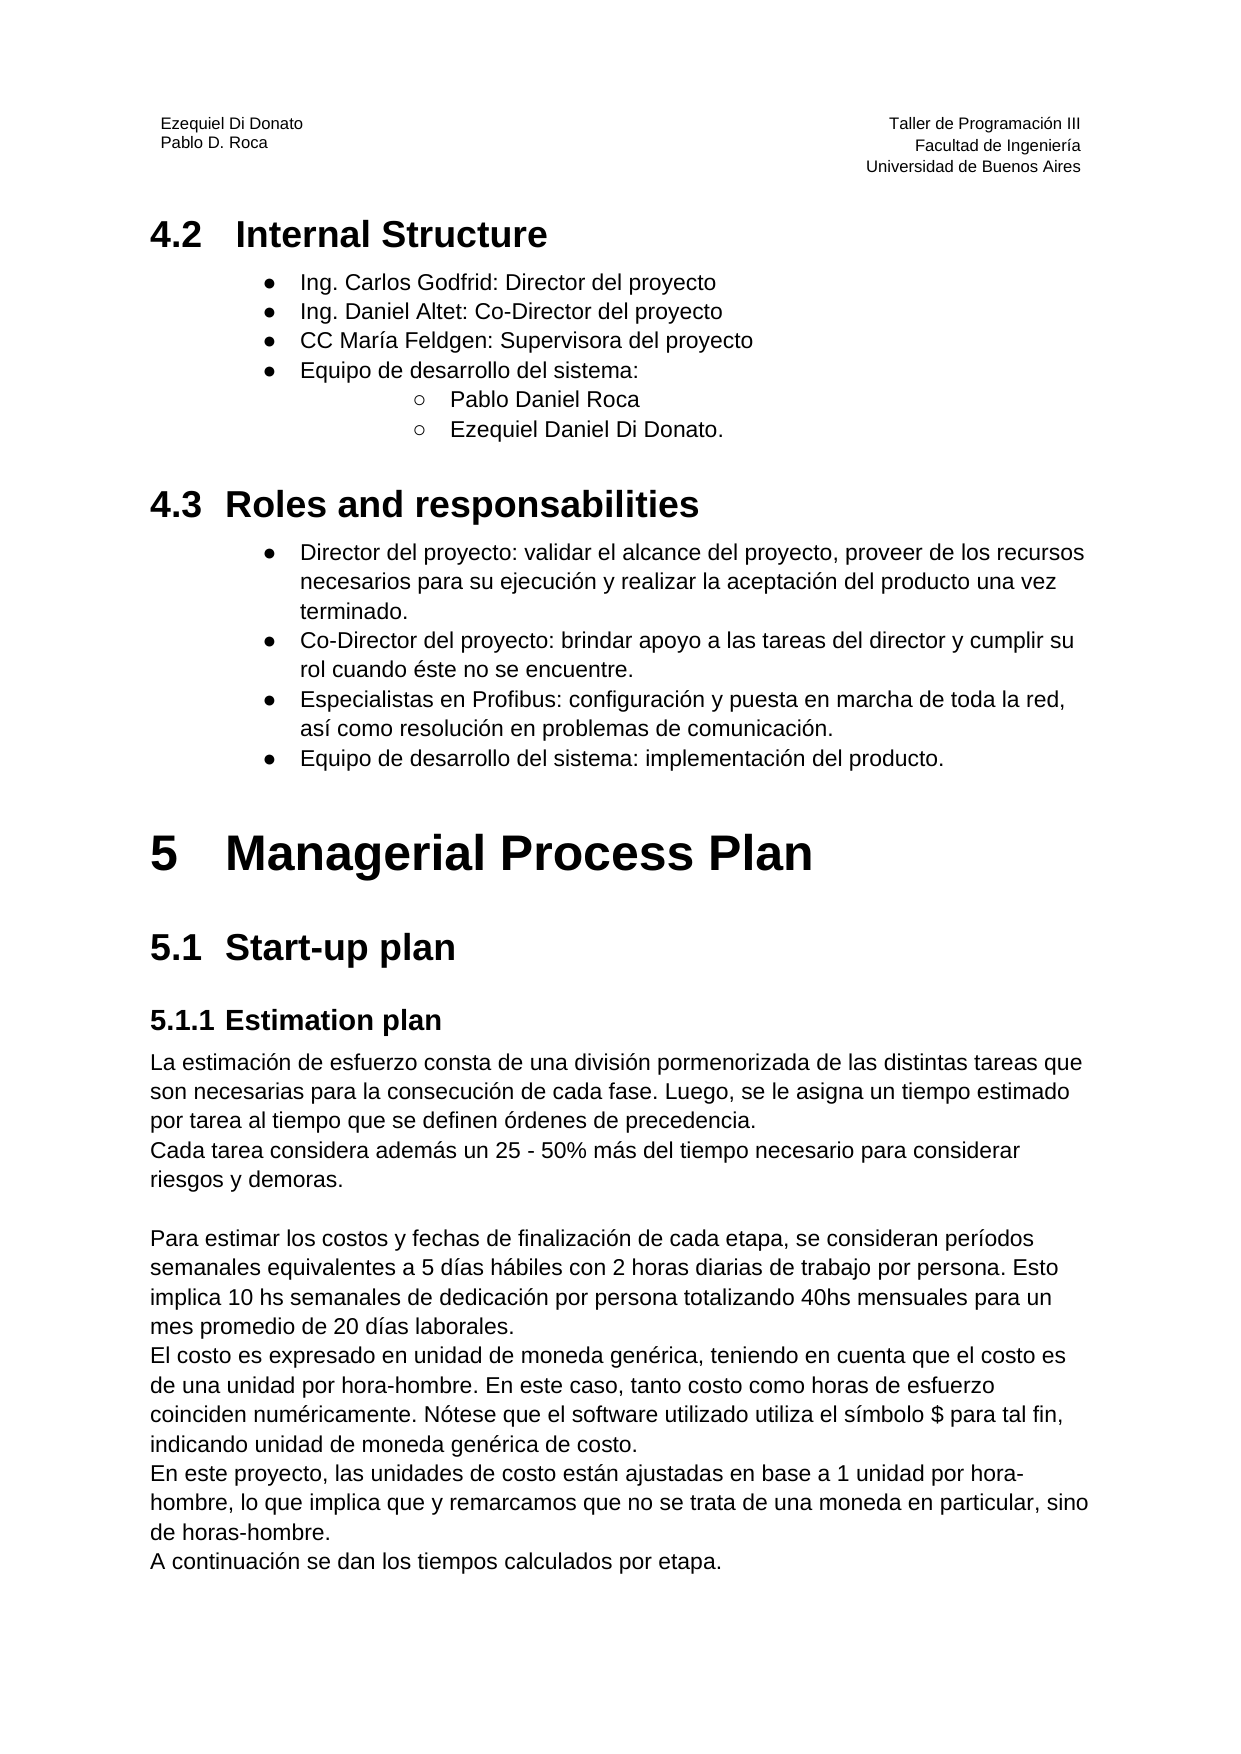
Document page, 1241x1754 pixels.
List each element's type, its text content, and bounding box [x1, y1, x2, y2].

list Co-Director del proyecto: brindar apoyo a las tareas del director y cumplir su rol cuando éste no se encuentre. [262, 628, 1090, 683]
list Ing. Carlos Godfrid: Director del proyecto [262, 269, 1090, 295]
subtitle 4.3 Roles and responsabilities [150, 483, 1090, 525]
text A continuación se dan los tiempos calculados por etapa. [150, 1549, 1090, 1574]
subtitle 5 Managerial Process Plan [150, 825, 1090, 881]
text El costo es expresado en unidad de moneda genérica, teniendo en cuenta que el costo es de una unidad por hora-hombre. En este caso, tanto costo como horas de esfuerzo coinciden numéricamente. Nótese que el software utilizado utiliza el símbolo $ para tal fin, indicando unidad de moneda genérica de costo. [150, 1343, 1090, 1457]
subtitle 4.2 Internal Structure [150, 213, 1090, 255]
text Para estimar los costos y fechas de finalización de cada etapa, se consideran períodos semanales equivalentes a 5 días hábiles con 2 horas diarias de trabajo por persona. Esto implica 10 hs semanales de dedicación por persona totalizando 40hs mensuales para un mes promedio de 20 días laborales. [150, 1226, 1090, 1339]
text En este proyecto, las unidades de costo están ajustadas en base a 1 unidad por hora-hombre, lo que implica que y remarcamos que no se trata de una moneda en particular, sino de horas-hombre. [150, 1461, 1090, 1545]
list Director del proyecto: validar el alcance del proyecto, proveer de los recursos necesarios para su ejecución y realizar la aceptación del producto una vez terminado. [262, 540, 1090, 624]
list Equipo de desarrollo del sistema: [262, 358, 1090, 383]
list Equipo de desarrollo del sistema: implementación del producto. [262, 745, 1090, 771]
text Cada tarea considera además un 25 - 50% más del tiempo necesario para considerar riesgos y demoras. [150, 1137, 1090, 1192]
list Pablo Daniel Roca [412, 387, 1090, 413]
list Ing. Daniel Altet: Co-Director del proyecto [262, 299, 1090, 324]
text La estimación de esfuerzo consta de una división pormenorizada de las distintas tareas que son necesarias para la consecución de cada fase. Luego, se le asigna un tiempo estimado por tarea al tiempo que se definen órdenes de precedencia. [150, 1049, 1090, 1134]
list CC María Feldgen: Supervisora del proyecto [262, 328, 1090, 354]
subtitle 5.1.1 Estimation plan [150, 1004, 1090, 1036]
subtitle 5.1 Start-up plan [150, 926, 1090, 968]
list Especialistas en Profibus: configuración y puesta en marcha de toda la red, así como resolución en problemas de comunicación. [262, 687, 1090, 742]
list Ezequiel Daniel Di Donato. [412, 416, 1090, 442]
